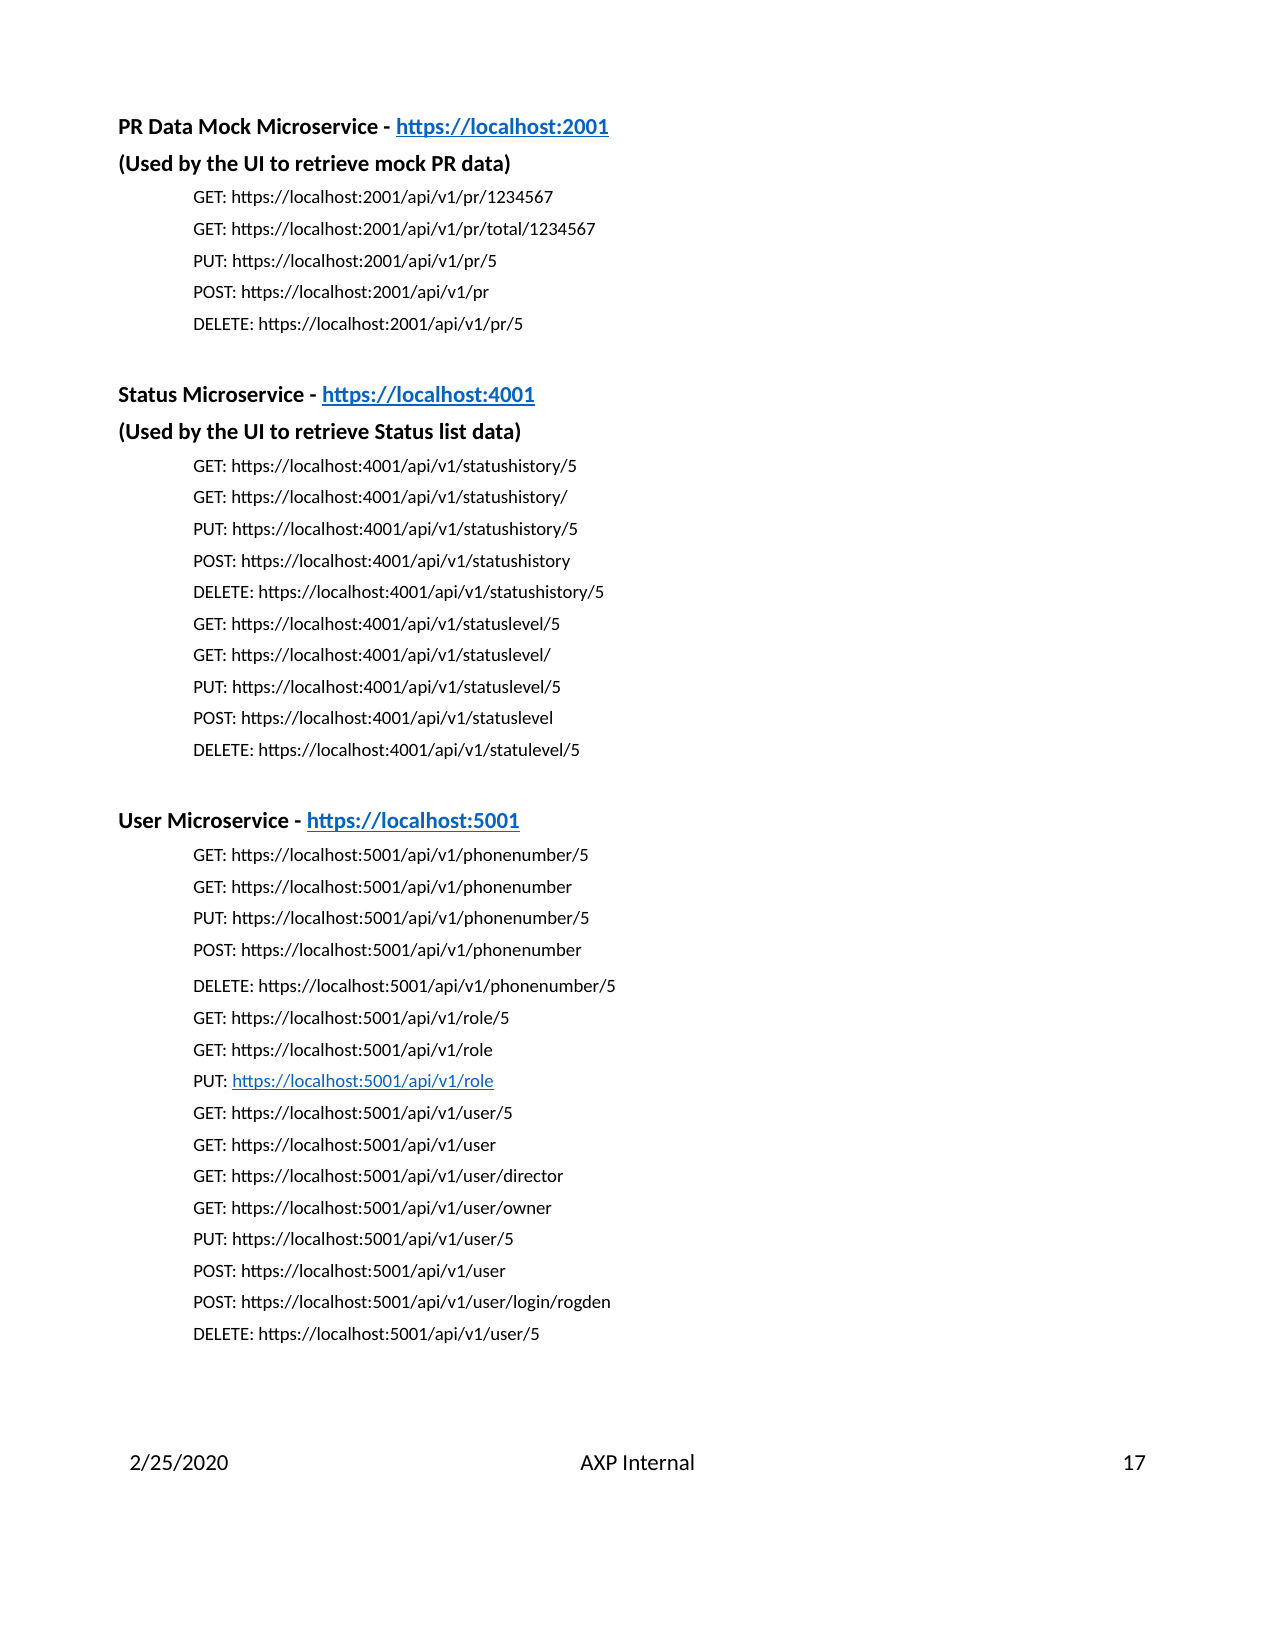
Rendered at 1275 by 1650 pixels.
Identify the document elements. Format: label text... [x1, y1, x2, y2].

text PUT: https://localhost:5001/api/v1/phonenumber/5 [118, 907, 1157, 929]
text GET: https://localhost:5001/api/v1/role [118, 1038, 1157, 1061]
text GET: https://localhost:5001/api/v1/user [118, 1133, 1157, 1156]
text GET: https://localhost:2001/api/v1/pr/total/1234567 [118, 217, 1157, 240]
text DELETE: https://localhost:2001/api/v1/pr/5 [118, 312, 1157, 335]
text PUT: https://localhost:4001/api/v1/statushistory/5 [118, 517, 1157, 540]
text GET: https://localhost:2001/api/v1/pr/1234567 [118, 186, 1157, 208]
text GET: https://localhost:5001/api/v1/user/owner [118, 1196, 1157, 1219]
text DELETE: https://localhost:5001/api/v1/phonenumber/5 [118, 970, 1157, 998]
text GET: https://localhost:5001/api/v1/phonenumber/5 [118, 843, 1157, 866]
text GET: https://localhost:5001/api/v1/phonenumber [118, 875, 1157, 898]
text DELETE: https://localhost:4001/api/v1/statulevel/5 [118, 738, 1157, 761]
text POST: https://localhost:4001/api/v1/statuslevel [118, 707, 1157, 729]
text DELETE: https://localhost:5001/api/v1/user/5 [118, 1322, 1157, 1345]
text PR Data Mock Microservice - https://localhost:2001 [118, 112, 1157, 140]
text DELETE: https://localhost:4001/api/v1/statushistory/5 [118, 580, 1157, 603]
text GET: https://localhost:4001/api/v1/statuslevel/5 [118, 612, 1157, 635]
text PUT: https://localhost:5001/api/v1/role [118, 1070, 1157, 1093]
text POST: https://localhost:5001/api/v1/phonenumber [118, 938, 1157, 961]
text GET: https://localhost:4001/api/v1/statuslevel/ [118, 643, 1157, 666]
text (Used by the UI to retrieve Status list data) [118, 417, 1157, 445]
text (Used by the UI to retrieve mock PR data) [118, 149, 1157, 177]
text GET: https://localhost:5001/api/v1/user/director [118, 1164, 1157, 1187]
text GET: https://localhost:4001/api/v1/statushistory/5 [118, 454, 1157, 477]
text POST: https://localhost:4001/api/v1/statushistory [118, 549, 1157, 572]
text GET: https://localhost:5001/api/v1/user/5 [118, 1101, 1157, 1124]
text GET: https://localhost:4001/api/v1/statushistory/ [118, 486, 1157, 508]
text POST: https://localhost:5001/api/v1/user/login/rogden [118, 1291, 1157, 1313]
text PUT: https://localhost:4001/api/v1/statuslevel/5 [118, 675, 1157, 698]
text PUT: https://localhost:5001/api/v1/user/5 [118, 1227, 1157, 1250]
text User Microservice - https://localhost:5001 [118, 807, 1157, 834]
text POST: https://localhost:2001/api/v1/pr [118, 280, 1157, 303]
text Status Microservice - https://localhost:4001 [118, 380, 1157, 408]
text POST: https://localhost:5001/api/v1/user [118, 1259, 1157, 1282]
text GET: https://localhost:5001/api/v1/role/5 [118, 1007, 1157, 1029]
text PUT: https://localhost:2001/api/v1/pr/5 [118, 249, 1157, 272]
